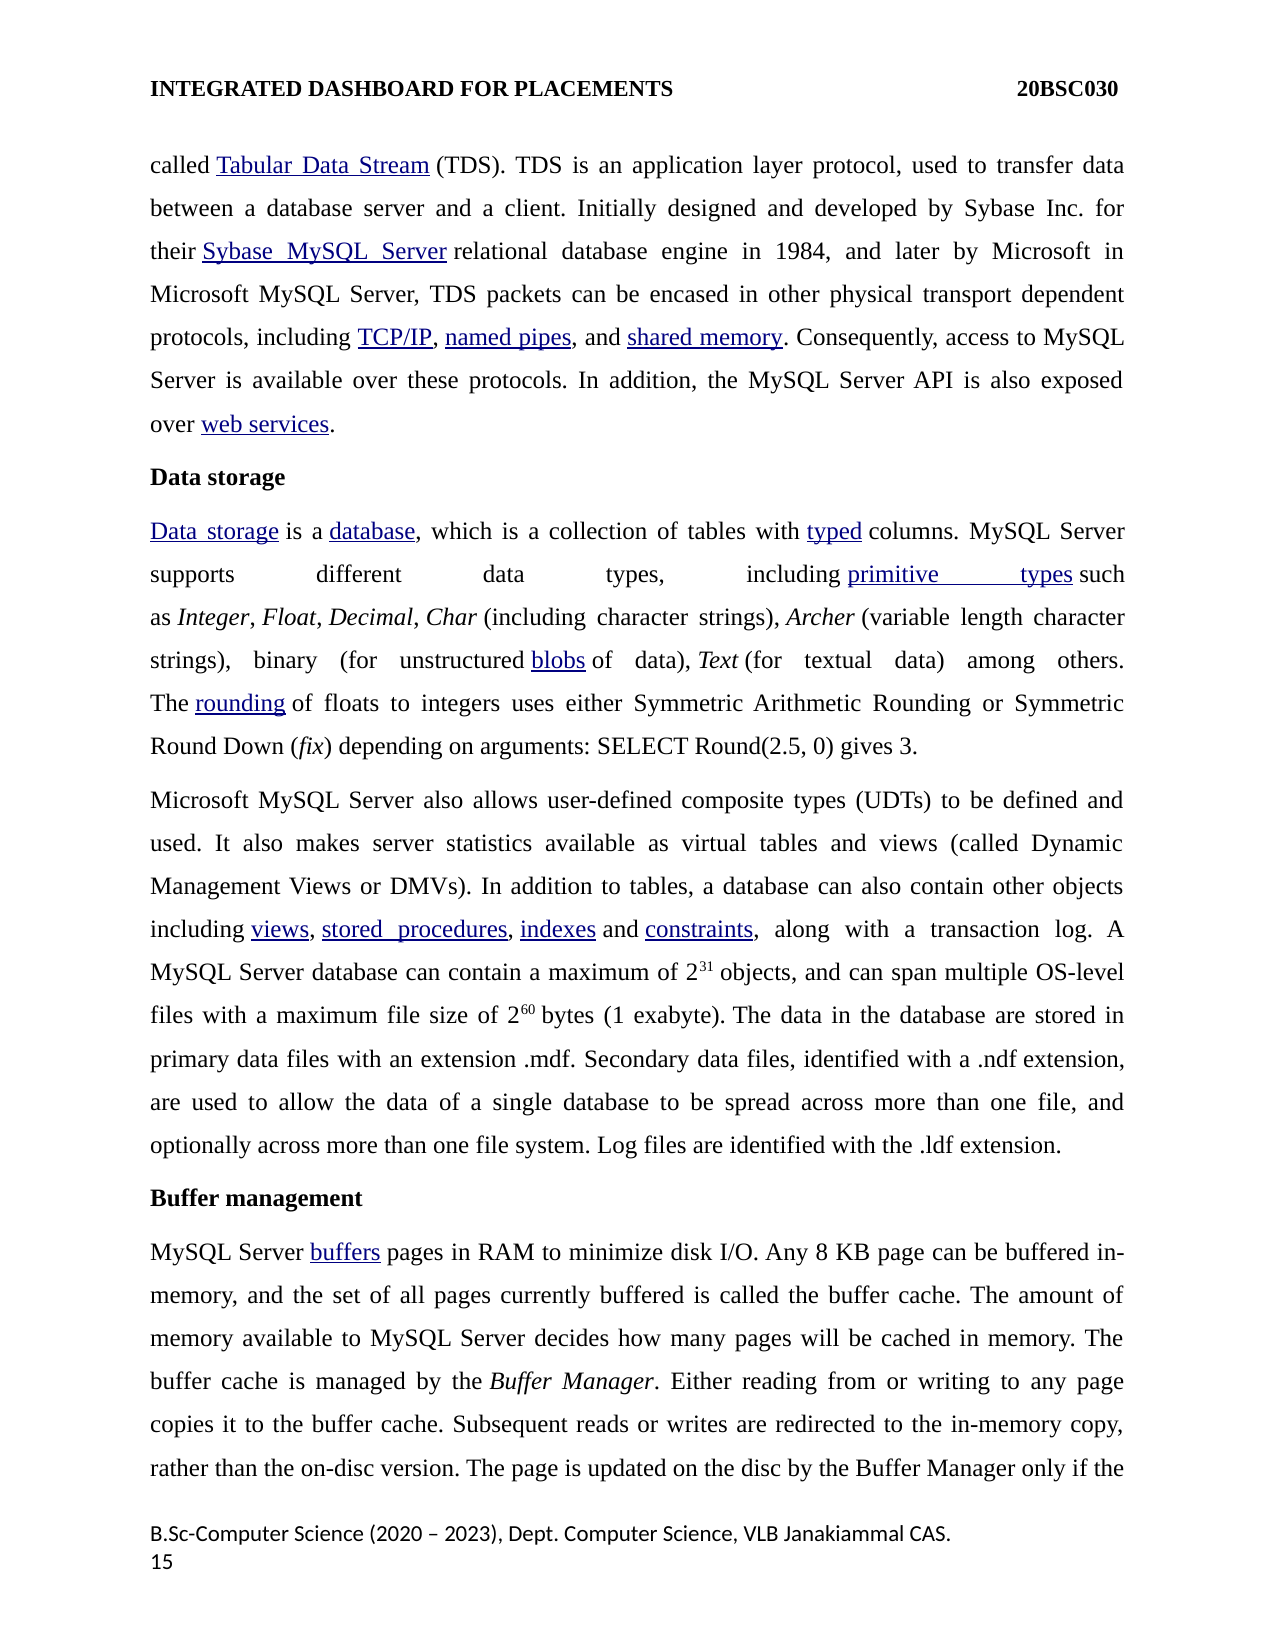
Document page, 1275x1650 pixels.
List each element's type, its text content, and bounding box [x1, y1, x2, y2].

text Microsoft MySQL Server also allows user-defined composite types (UDTs) to be defined and used. It also makes server statistics available as virtual tables and views (called Dynamic Management Views or DMVs). In addition to tables, a database can also contain other objects including views, stored procedures, indexes and constraints, along with a transaction log. A MySQL Server database can contain a maximum of 231 objects, and can span multiple OS-level files with a maximum file size of 260 bytes (1 exabyte). The data in the database are stored in primary data files with an extension .mdf. Secondary data files, identified with a .ndf extension, are used to allow the data of a single database to be spread across more than one file, and optionally across more than one file system. Log files are identified with the .ldf extension. [150, 785, 1125, 1159]
text called Tabular Data Stream (TDS). TDS is an application layer protocol, used to transfer data between a database server and a client. Initially designed and developed by Sybase Inc. for their Sybase MySQL Server relational database engine in 1984, and later by Microsoft in Microsoft MySQL Server, TDS packets can be encased in other physical transport dependent protocols, including TCP/IP, named pipes, and shared memory. Consequently, access to MySQL Server is available over these protocols. In addition, the MySQL Server API is also exposed over web services. [150, 150, 1125, 437]
text MySQL Server buffers pages in RAM to minimize disk I/O. Any 8 KB page can be buffered in-memory, and the set of all pages currently buffered is called the buffer cache. The amount of memory available to MySQL Server decides how many pages will be cached in memory. The buffer cache is managed by the Buffer Manager. Either reading from or writing to any page copies it to the buffer cache. Subsequent reads or writes are redirected to the in-memory copy, rather than the on-disc version. The page is updated on the disc by the Buffer Manager only if the [150, 1237, 1125, 1481]
text Data storage [150, 462, 1125, 491]
text Data storage is a database, which is a collection of tables with typed columns. MySQL Server supports different data types, including primitive types such as Integer, Float, Decimal, Char (including character strings), Archer (variable length character strings), binary (for unstructured blobs of data), Text (for textual data) among others. The rounding of floats to integers uses either Symmetric Arithmetic Rounding or Symmetric Round Down (fix) depending on arguments: SELECT Round(2.5, 0) gives 3. [150, 516, 1125, 760]
text Buffer management [150, 1183, 1125, 1212]
